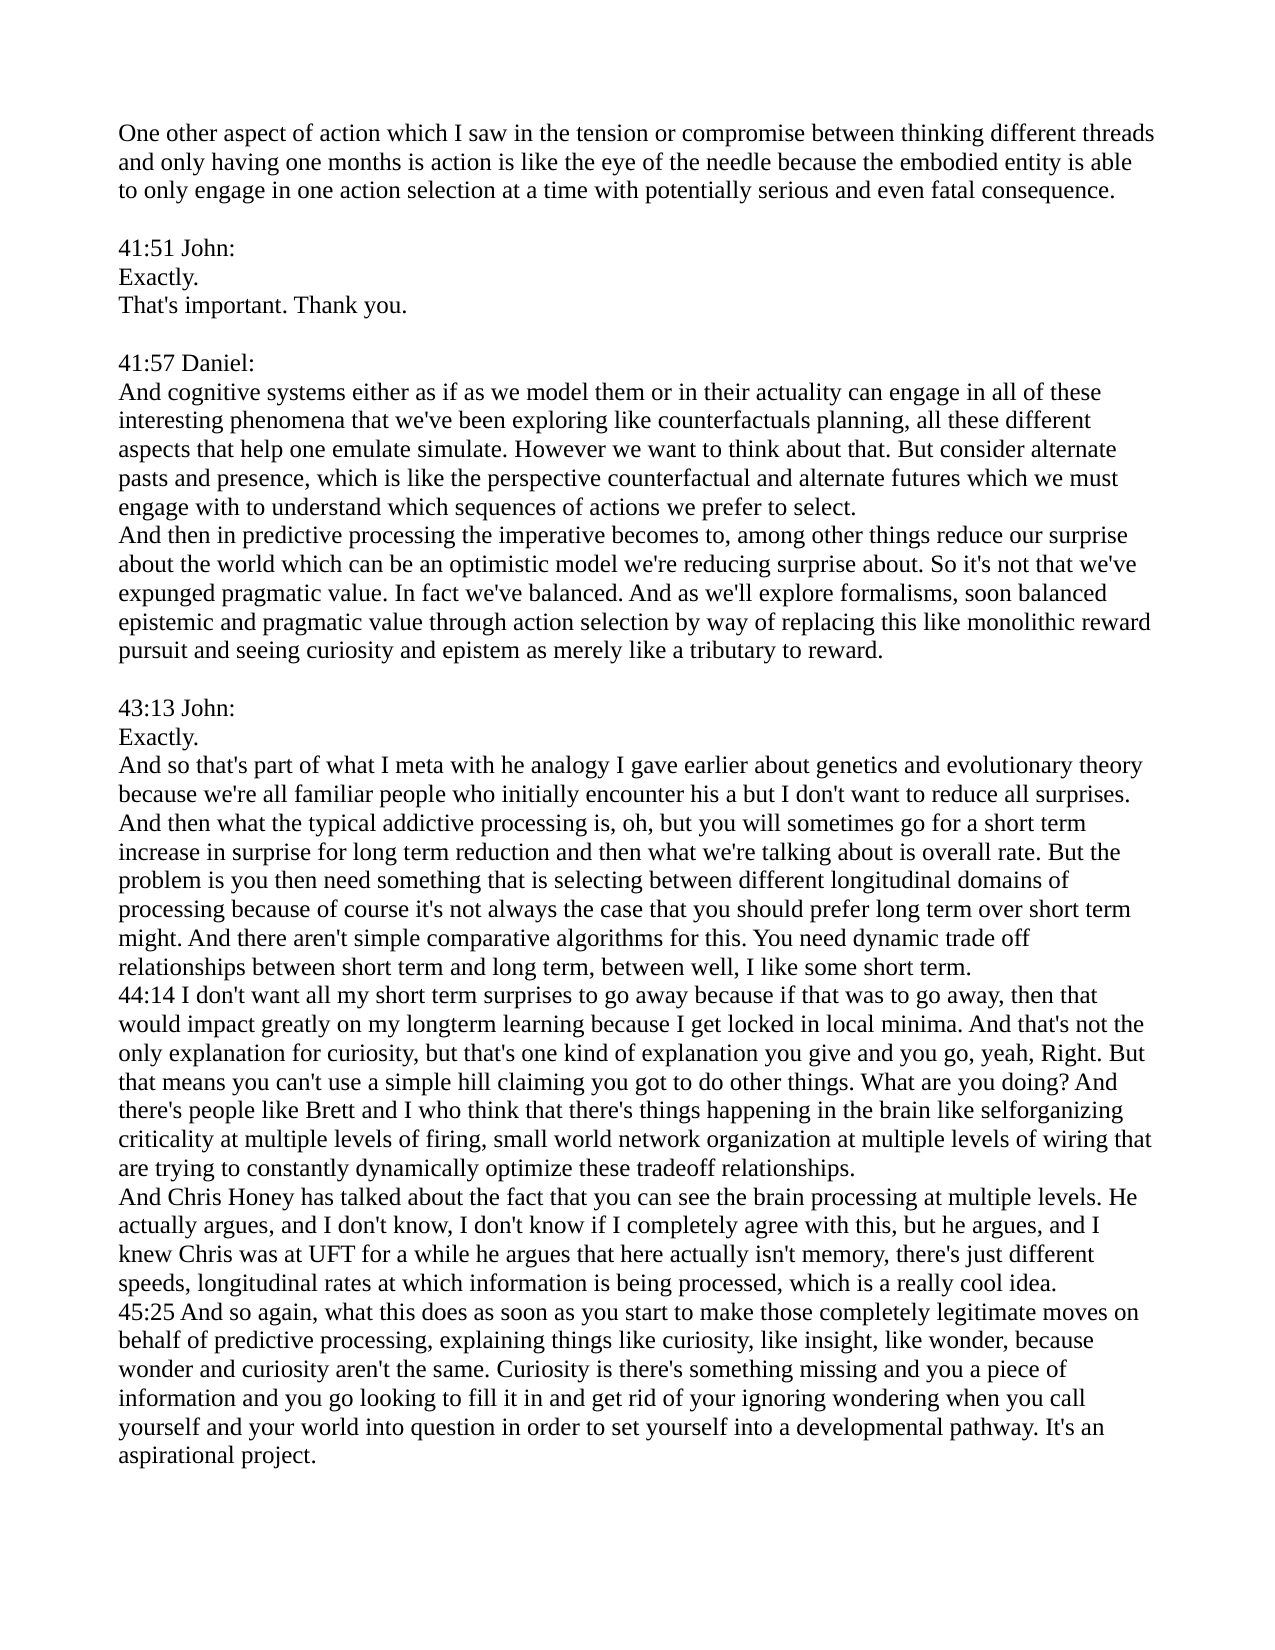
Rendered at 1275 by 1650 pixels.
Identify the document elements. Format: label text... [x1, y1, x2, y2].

text 43:13 John: [118, 693, 1157, 722]
text And Chris Honey has talked about the fact that you can see the brain processing at multiple levels. He actually argues, and I don't know, I don't know if I completely agree with this, but he argues, and I knew Chris was at UFT for a while he argues that here actually isn't memory, there's just different speeds, longitudinal rates at which information is being processed, which is a really cool idea. [118, 1182, 1157, 1297]
text 44:14 I don't want all my short term surprises to go away because if that was to go away, then that would impact greatly on my longterm learning because I get locked in local minima. And that's not the only explanation for curiosity, but that's one kind of explanation you give and you go, yeah, Right. But that means you can't use a simple hill claiming you got to do other things. What are you doing? And there's people like Brett and I who think that there's things happening in the brain like selforganizing criticality at multiple levels of firing, small world network organization at multiple levels of wiring that are trying to constantly dynamically optimize these tradeoff relationships. [118, 981, 1157, 1182]
text 41:57 Daniel: [118, 348, 1157, 377]
text And cognitive systems either as if as we model them or in their actuality can engage in all of these interesting phenomena that we've been exploring like counterfactuals planning, all these different aspects that help one emulate simulate. However we want to think about that. But consider alternate pasts and presence, which is like the perspective counterfactual and alternate futures which we must engage with to understand which sequences of actions we prefer to select. [118, 377, 1157, 521]
text That's important. Thank you. [118, 291, 1157, 319]
text 45:25 And so again, what this does as soon as you start to make those completely legitimate moves on behalf of predictive processing, explaining things like curiosity, like insight, like wonder, because wonder and curiosity aren't the same. Curiosity is there's something missing and you a piece of information and you go looking to fill it in and get rid of your ignoring wondering when you call yourself and your world into question in order to set yourself into a developmental pathway. It's an aspirational project. [118, 1297, 1157, 1469]
text 41:51 John: [118, 233, 1157, 262]
text Exactly. [118, 262, 1157, 291]
text And then in predictive processing the imperative becomes to, among other things reduce our surprise about the world which can be an optimistic model we're reducing surprise about. So it's not that we've expunged pragmatic value. In fact we've balanced. And as we'll explore formalisms, soon balanced epistemic and pragmatic value through action selection by way of replacing this like monolithic reward pursuit and seeing curiosity and epistem as merely like a tributary to reward. [118, 521, 1157, 664]
text And so that's part of what I meta with he analogy I gave earlier about genetics and evolutionary theory because we're all familiar people who initially encounter his a but I don't want to reduce all surprises. And then what the typical addictive processing is, oh, but you will sometimes go for a short term increase in surprise for long term reduction and then what we're talking about is overall rate. But the problem is you then need something that is selecting between different longitudinal domains of processing because of course it's not always the case that you should prefer long term over short term might. And there aren't simple comparative algorithms for this. You need dynamic trade off relationships between short term and long term, between well, I like some short term. [118, 751, 1157, 981]
text One other aspect of action which I saw in the tension or compromise between thinking different threads and only having one months is action is like the eye of the needle because the embodied entity is able to only engage in one action selection at a time with potentially serious and even fatal consequence. [118, 118, 1157, 204]
text Exactly. [118, 722, 1157, 751]
